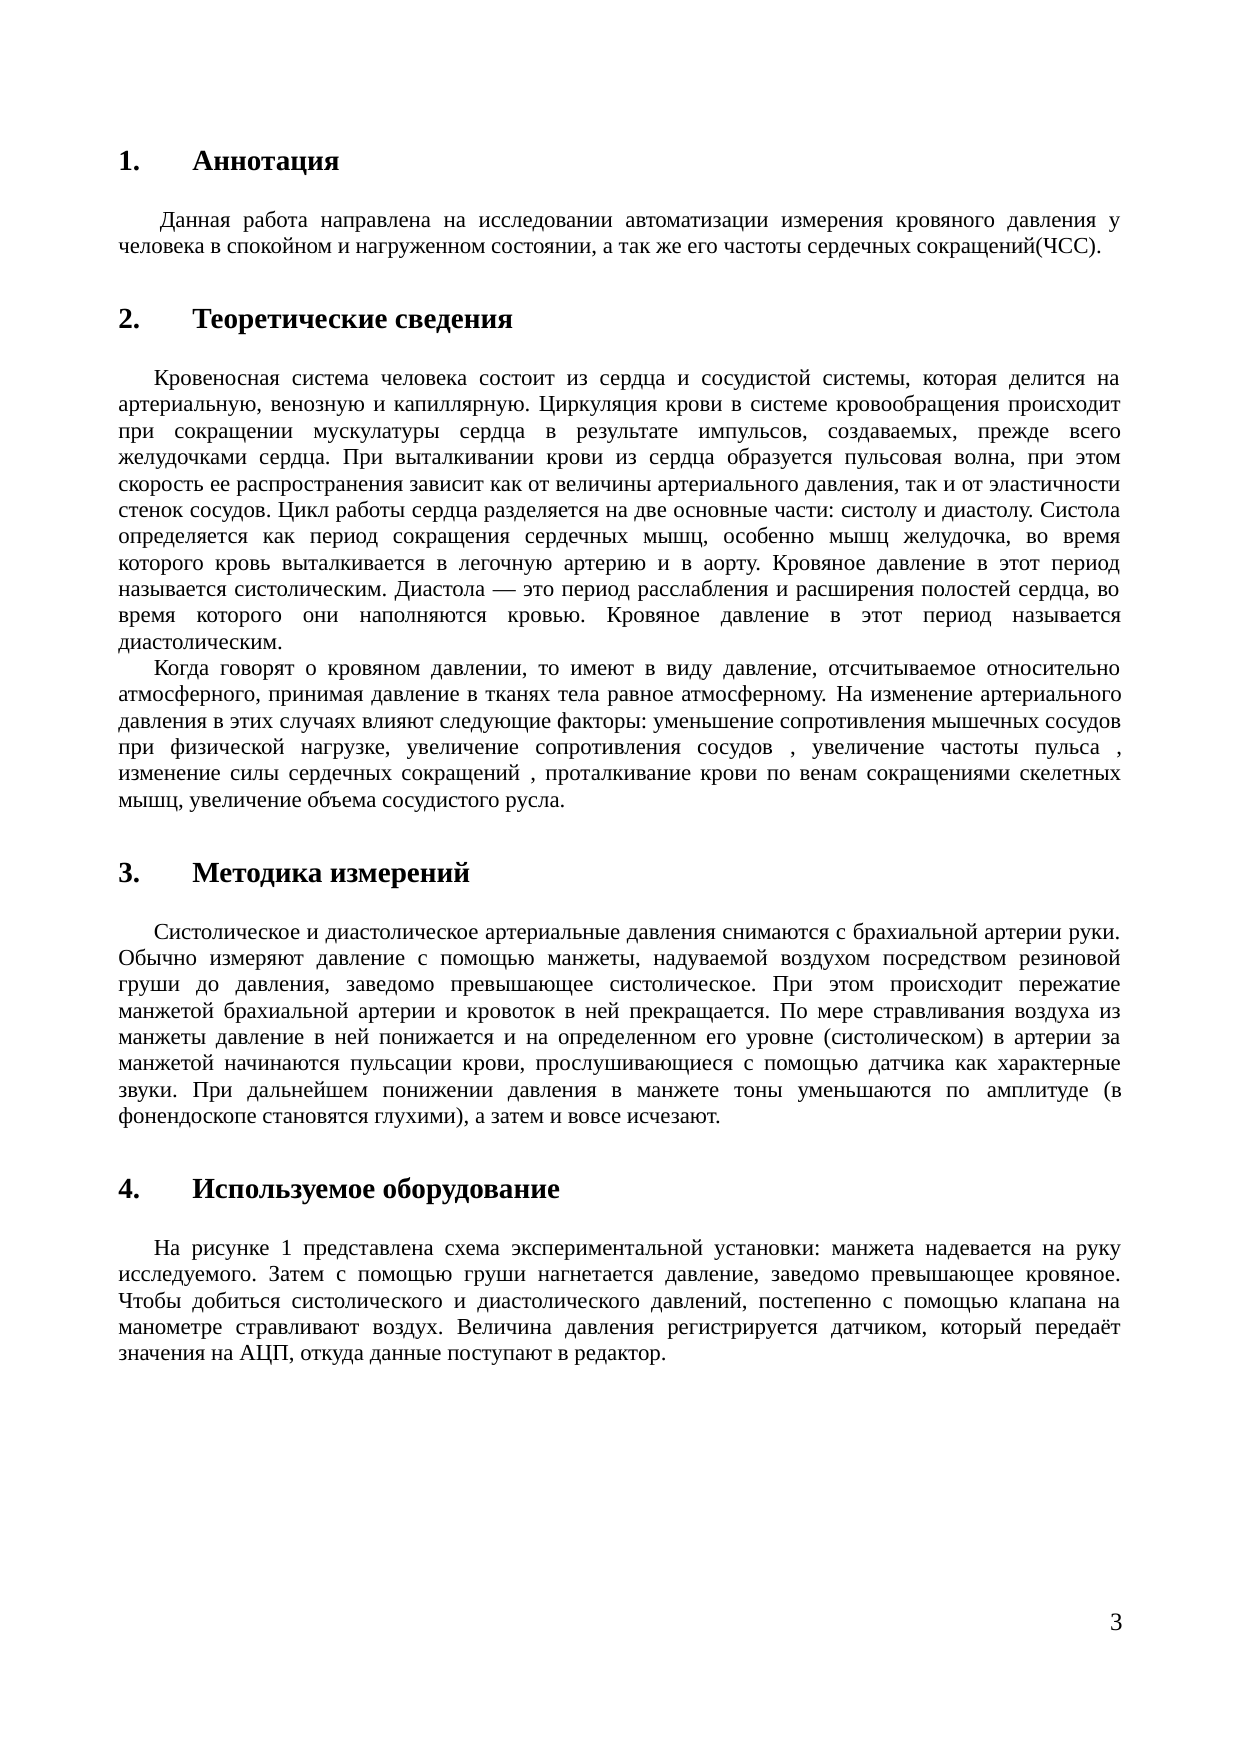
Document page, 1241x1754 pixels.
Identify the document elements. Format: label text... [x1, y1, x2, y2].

text Когда говорят о кровяном давлении, то имеют в виду давление, отсчитываемое относительно атмосферного, принимая давление в тканях тела равное атмосферному. На изменение артериального давления в этих случаях влияют следующие факторы: уменьшение сопротивления мышечных сосудов при физической нагрузке, увеличение сопротивления сосудов , увеличение частоты пульса , изменение силы сердечных сокращений , проталкивание крови по венам сокращениями скелетных мышц, увеличение объема сосудистого русла. [118, 654, 1122, 812]
text Систолическое и диастолическое артериальные давления снимаются с брахиальной артерии руки. Обычно измеряют давление с помощью манжеты, надуваемой воздухом посредством резиновой груши до давления, заведомо превышающее систолическое. При этом происходит пережатие манжетой брахиальной артерии и кровоток в ней прекращается. По мере стравливания воздуха из манжеты давление в ней понижается и на определенном его уровне (систолическом) в артерии за манжетой начинаются пульсации крови, прослушивающиеся с помощью датчика как характерные звуки. При дальнейшем понижении давления в манжете тоны уменьшаются по амплитуде (в фонендоскопе становятся глухими), а затем и вовсе исчезают. [118, 918, 1122, 1128]
text Кровеносная система человека состоит из сердца и сосудистой системы, которая делится на артериальную, венозную и капиллярную. Циркуляция крови в системе кровообращения происходит при сокращении мускулатуры сердца в результате импульсов, создаваемых, прежде всего желудочками сердца. При выталкивании крови из сердца образуется пульсовая волна, при этом скорость ее распространения зависит как от величины артериального давления, так и от эластичности стенок сосудов. Цикл работы сердца разделяется на две основные части: систолу и диастолу. Систола определяется как период сокращения сердечных мышц, особенно мышц желудочка, во время которого кровь выталкивается в легочную артерию и в аорту. Кровяное давление в этот период называется систолическим. Диастола — это период расслабления и расширения полостей сердца, во время которого они наполняются кровью. Кровяное давление в этот период называется диастолическим. [118, 364, 1122, 654]
subtitle Методика измерений [118, 855, 1122, 888]
subtitle Используемое оборудование [118, 1171, 1122, 1204]
text Данная работа направлена на исследовании автоматизации измерения кровяного давления у человека в спокойном и нагруженном состоянии, а так же его частоты сердечных сокращений(ЧСС). [118, 206, 1122, 259]
text На рисунке 1 представлена схема экспериментальной установки: манжета надевается на руку исследуемого. Затем с помощью груши нагнетается давление, заведомо превышающее кровяное. Чтобы добиться систолического и диастолического давлений, постепенно с помощью клапана на манометре стравливают воздух. Величина давления регистрируется датчиком, который передаёт значения на АЦП, откуда данные поступают в редактор. [118, 1234, 1122, 1366]
subtitle Теоретические сведения [118, 301, 1122, 335]
subtitle Аннотация [118, 143, 1122, 176]
